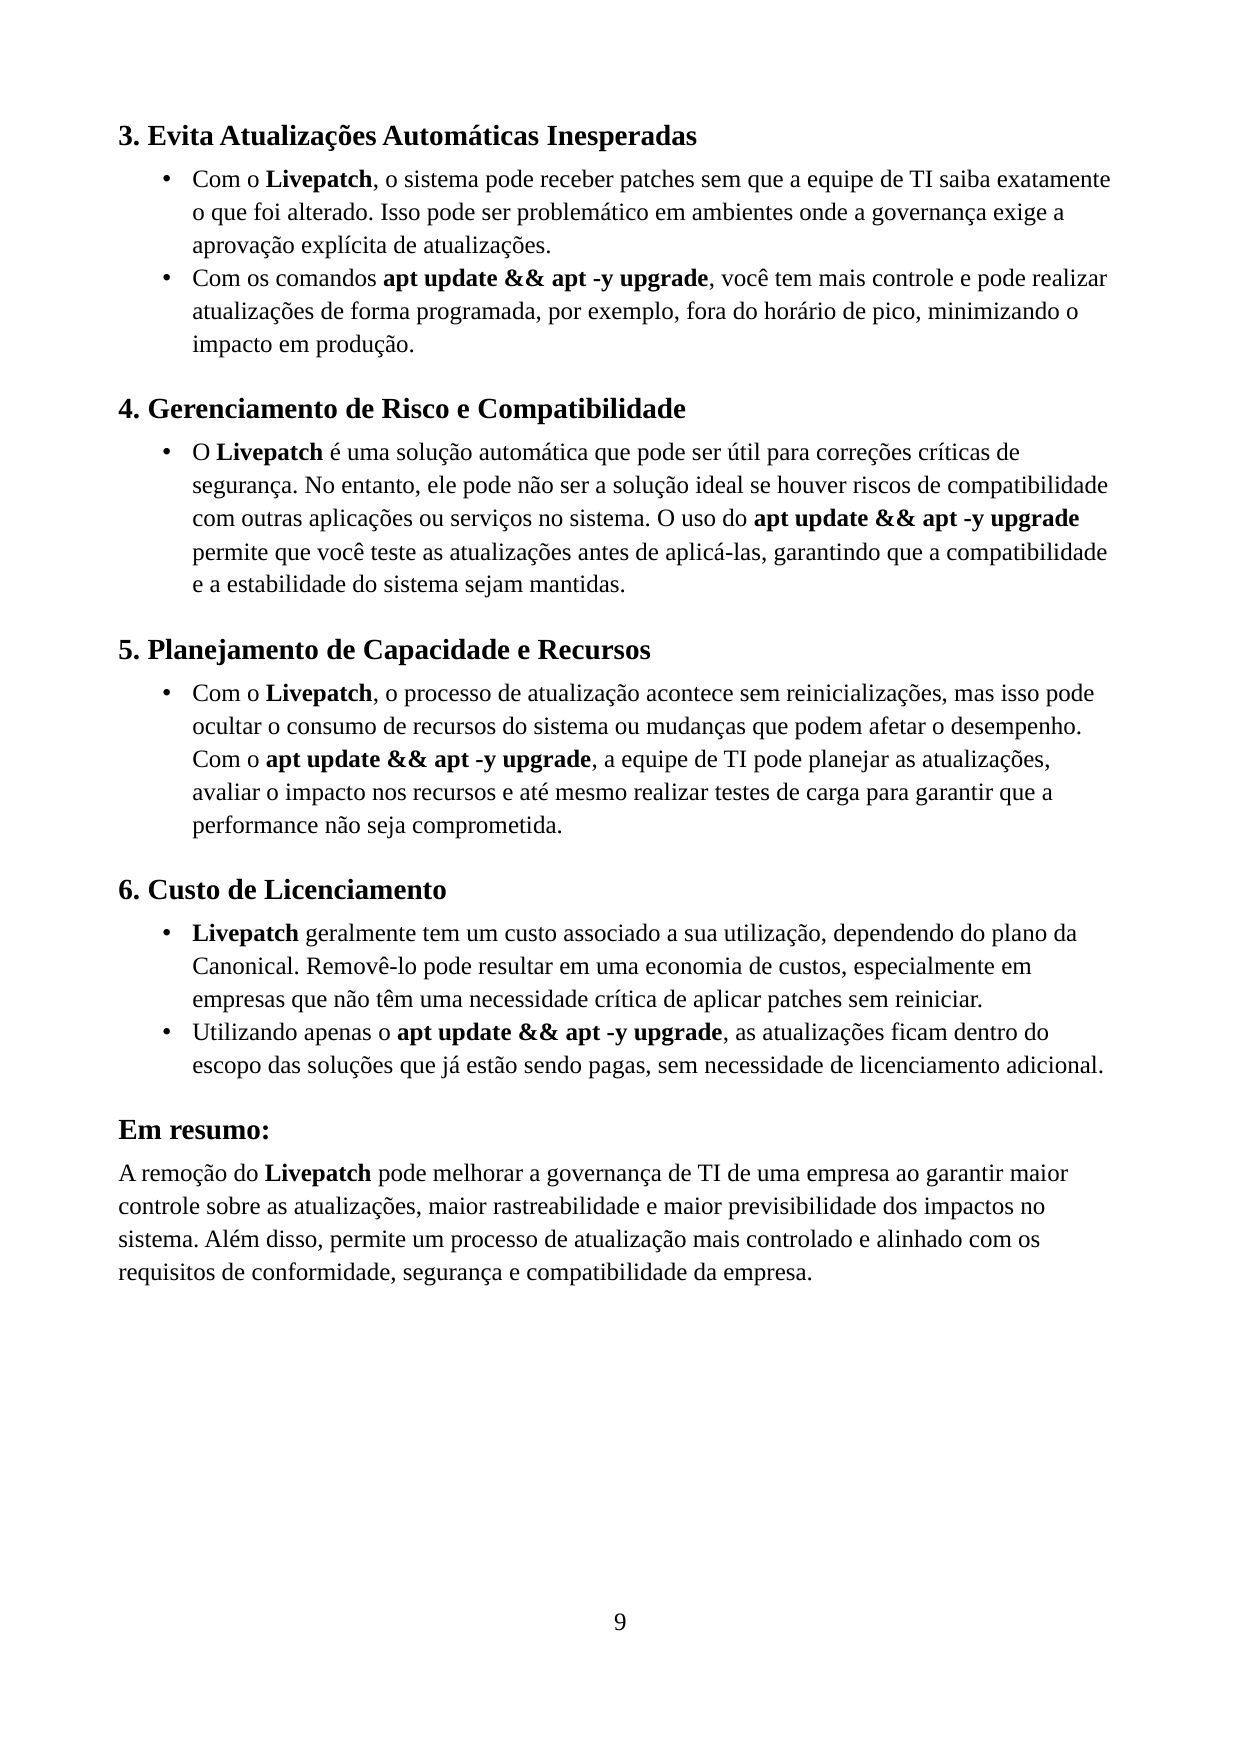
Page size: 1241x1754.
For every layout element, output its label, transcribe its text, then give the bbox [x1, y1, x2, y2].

list Com os comandos apt update && apt -y upgrade, você tem mais controle e pode realizar atualizações de forma programada, por exemplo, fora do horário de pico, minimizando o impacto em produção. [162, 263, 1122, 358]
text A remoção do Livepatch pode melhorar a governança de TI de uma empresa ao garantir maior controle sobre as atualizações, maior rastreabilidade e maior previsibilidade dos impactos no sistema. Além disso, permite um processo de atualização mais controlado e alinhado com os requisitos de conformidade, segurança e compatibilidade da empresa. [118, 1158, 1122, 1286]
list Utilizando apenas o apt update && apt -y upgrade, as atualizações ficam dentro do escopo das soluções que já estão sendo pagas, sem necessidade de licenciamento adicional. [162, 1017, 1122, 1079]
subtitle Em resumo: [118, 1112, 1122, 1146]
subtitle 5. Planejamento de Capacidade e Recursos [118, 632, 1122, 665]
subtitle 4. Gerenciamento de Risco e Compatibilidade [118, 391, 1122, 425]
list Com o Livepatch, o processo de atualização acontece sem reinicializações, mas isso pode ocultar o consumo de recursos do sistema ou mudanças que podem afetar o desempenho. Com o apt update && apt -y upgrade, a equipe de TI pode planejar as atualizações, avaliar o impacto nos recursos e até mesmo realizar testes de carga para garantir que a performance não seja comprometida. [162, 678, 1122, 839]
list O Livepatch é uma solução automática que pode ser útil para correções críticas de segurança. No entanto, ele pode não ser a solução ideal se houver riscos de compatibilidade com outras aplicações ou serviços no sistema. O uso do apt update && apt -y upgrade permite que você teste as atualizações antes de aplicá-las, garantindo que a compatibilidade e a estabilidade do sistema sejam mantidas. [162, 437, 1122, 598]
subtitle 3. Evita Atualizações Automáticas Inesperadas [118, 118, 1122, 152]
list Livepatch geralmente tem um custo associado a sua utilização, dependendo do plano da Canonical. Removê-lo pode resultar em uma economia de custos, especialmente em empresas que não têm uma necessidade crítica de aplicar patches sem reiniciar. [162, 918, 1122, 1013]
subtitle 6. Custo de Licenciamento [118, 872, 1122, 906]
list Com o Livepatch, o sistema pode receber patches sem que a equipe de TI saiba exatamente o que foi alterado. Isso pode ser problemático em ambientes onde a governança exige a aprovação explícita de atualizações. [162, 164, 1122, 259]
